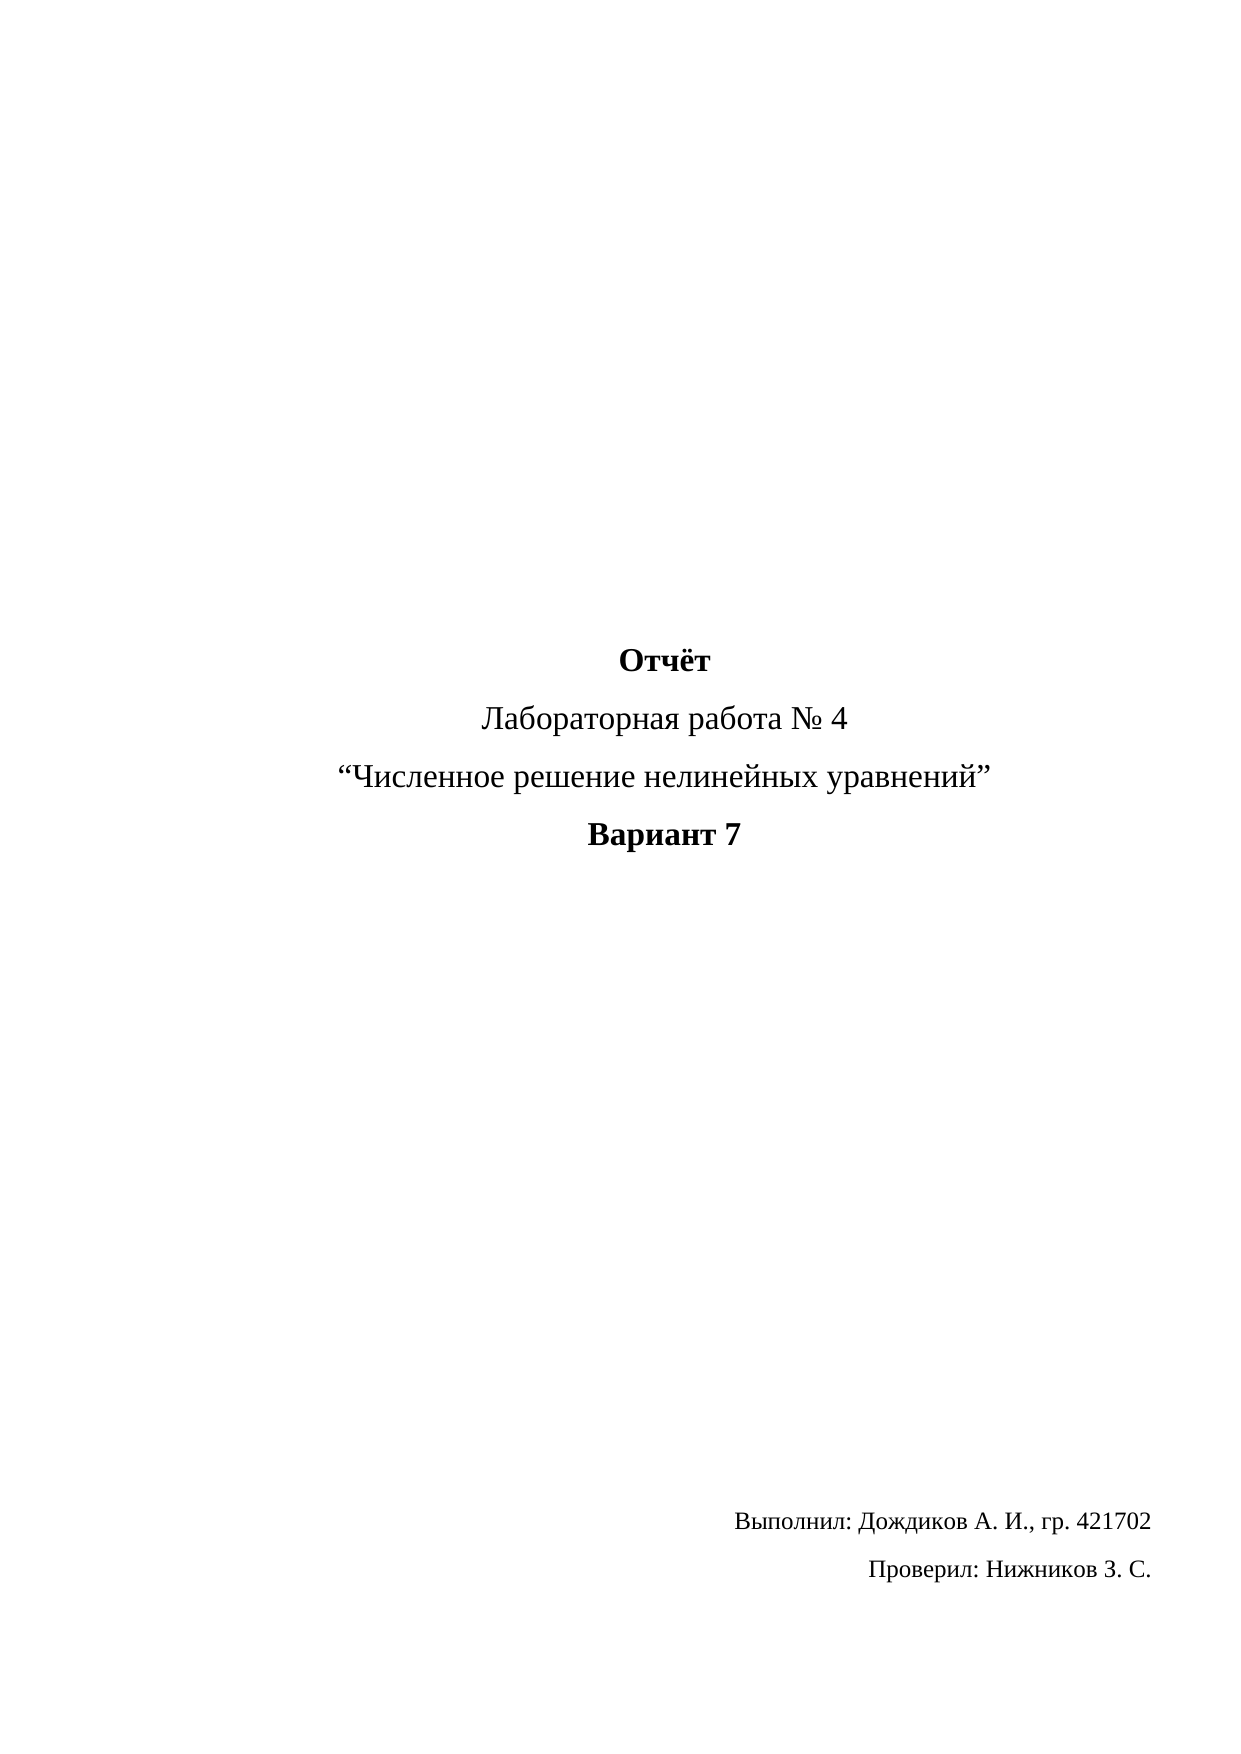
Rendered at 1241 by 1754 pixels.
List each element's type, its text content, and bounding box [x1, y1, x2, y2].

text “Численное решение нелинейных уравнений” [177, 756, 1152, 795]
text Проверил: Нижников З. С. [177, 1554, 1152, 1583]
text Отчёт [177, 640, 1152, 679]
text Выполнил: Дождиков А. И., гр. 421702 [177, 1506, 1152, 1535]
text Лабораторная работа № 4 [177, 698, 1152, 737]
text Вариант 7 [177, 814, 1152, 853]
